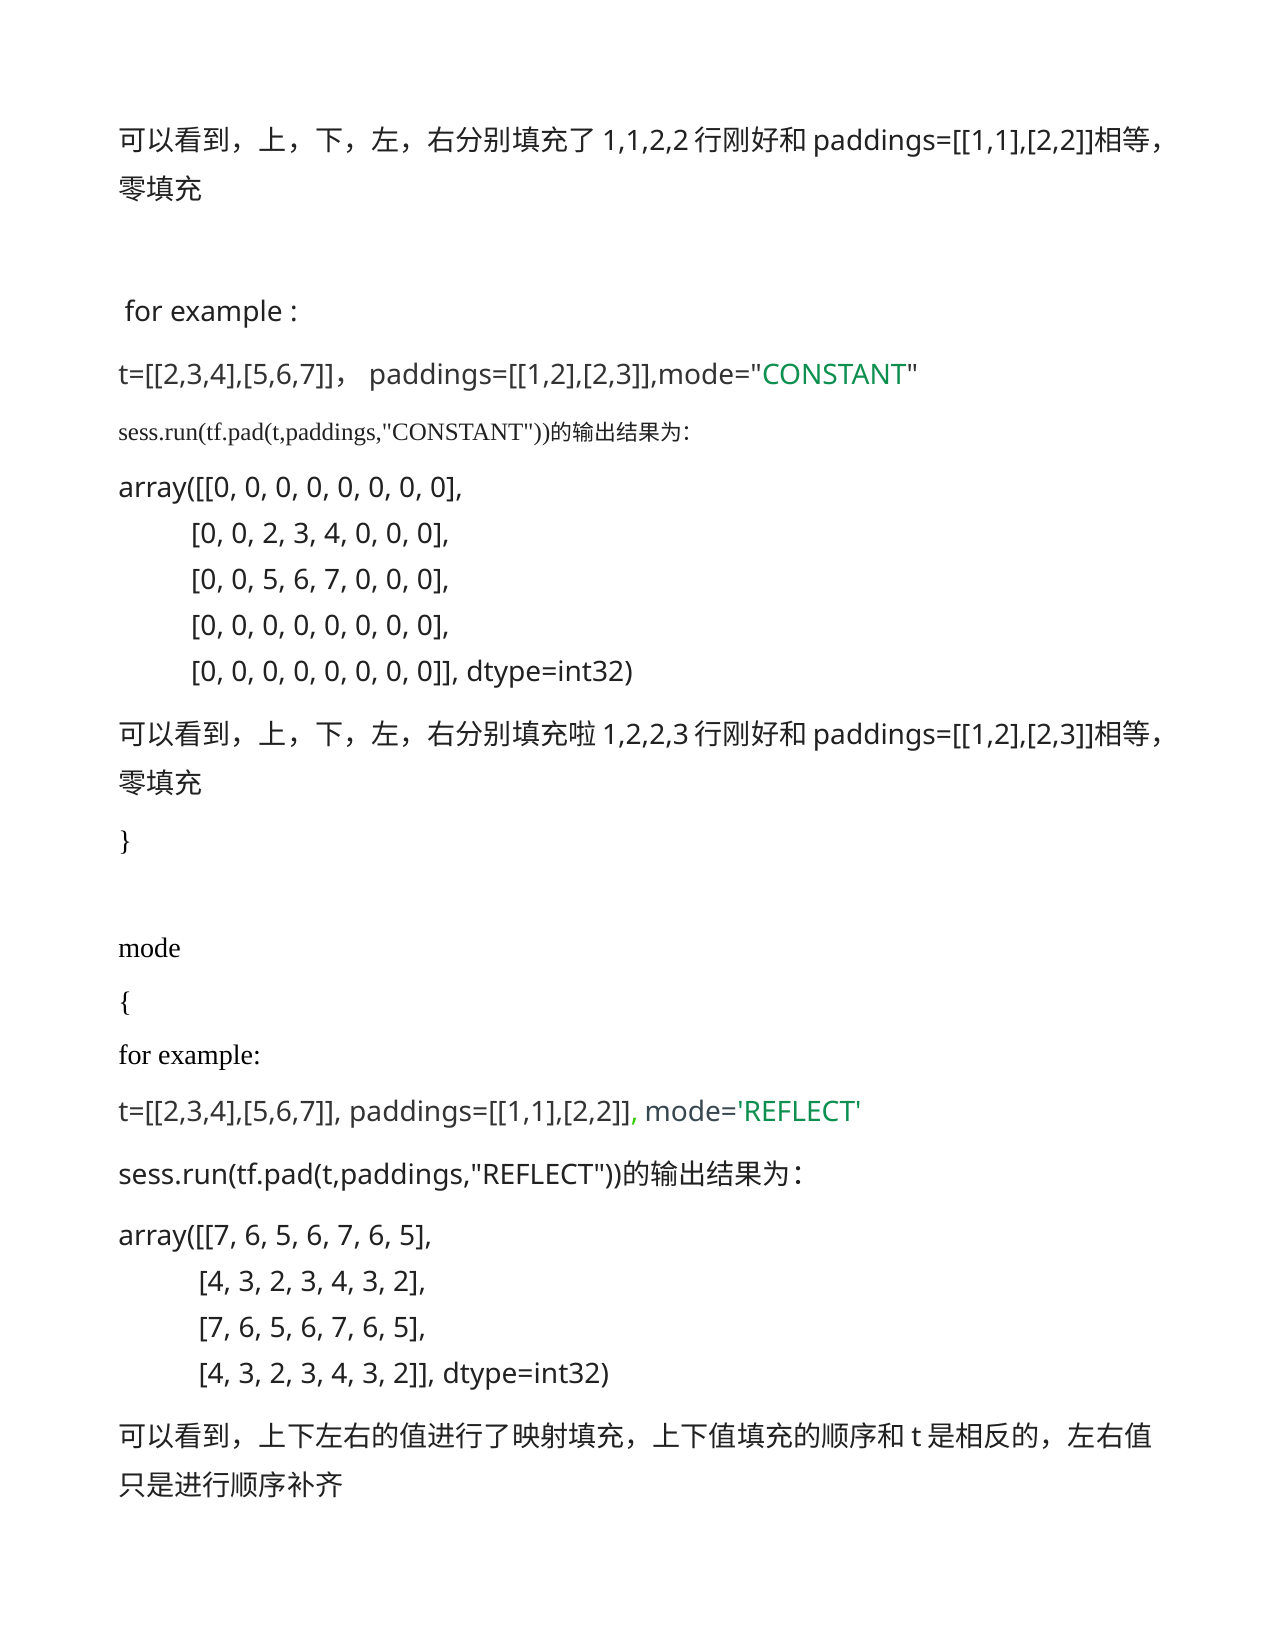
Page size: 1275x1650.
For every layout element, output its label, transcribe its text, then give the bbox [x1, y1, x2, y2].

text 可以看到，上下左右的值进行了映射填充，上下值填充的顺序和t是相反的，左右值只是进行顺序补齐 [118, 1414, 1157, 1503]
text mode [118, 931, 1157, 963]
text t=[[2,3,4],[5,6,7]]， paddings=[[1,2],[2,3]],mode="CONSTANT" [118, 352, 1157, 392]
text array([[0, 0, 0, 0, 0, 0, 0, 0], [0, 0, 2, 3, 4, 0, 0, 0], [0, 0, 5, 6, 7, 0, 0, 0], [0, 0, 0, 0, 0, 0, 0, 0], [0, 0, 0, 0, 0, 0, 0, 0]], dtype=int32) [118, 468, 1157, 690]
text array([[7, 6, 5, 6, 7, 6, 5], [4, 3, 2, 3, 4, 3, 2], [7, 6, 5, 6, 7, 6, 5], [4, 3, 2, 3, 4, 3, 2]], dtype=int32) [118, 1216, 1157, 1392]
text 可以看到，上，下，左，右分别填充啦1,2,2,3行刚好和paddings=[[1,2],[2,3]]相等，零填充 [118, 712, 1157, 802]
text for example : [118, 291, 1157, 329]
text 可以看到，上，下，左，右分别填充了1,1,2,2行刚好和paddings=[[1,1],[2,2]]相等，零填充 [118, 118, 1157, 208]
text t=[[2,3,4],[5,6,7]], paddings=[[1,1],[2,2]], mode='REFLECT' [118, 1091, 1157, 1130]
text for example: [118, 1038, 1157, 1070]
text { [118, 984, 1157, 1017]
text } [118, 824, 1157, 857]
text sess.run(tf.pad(t,paddings,"CONSTANT"))的输出结果为： [118, 415, 1157, 447]
text sess.run(tf.pad(t,paddings,"REFLECT"))的输出结果为： [118, 1152, 1157, 1193]
